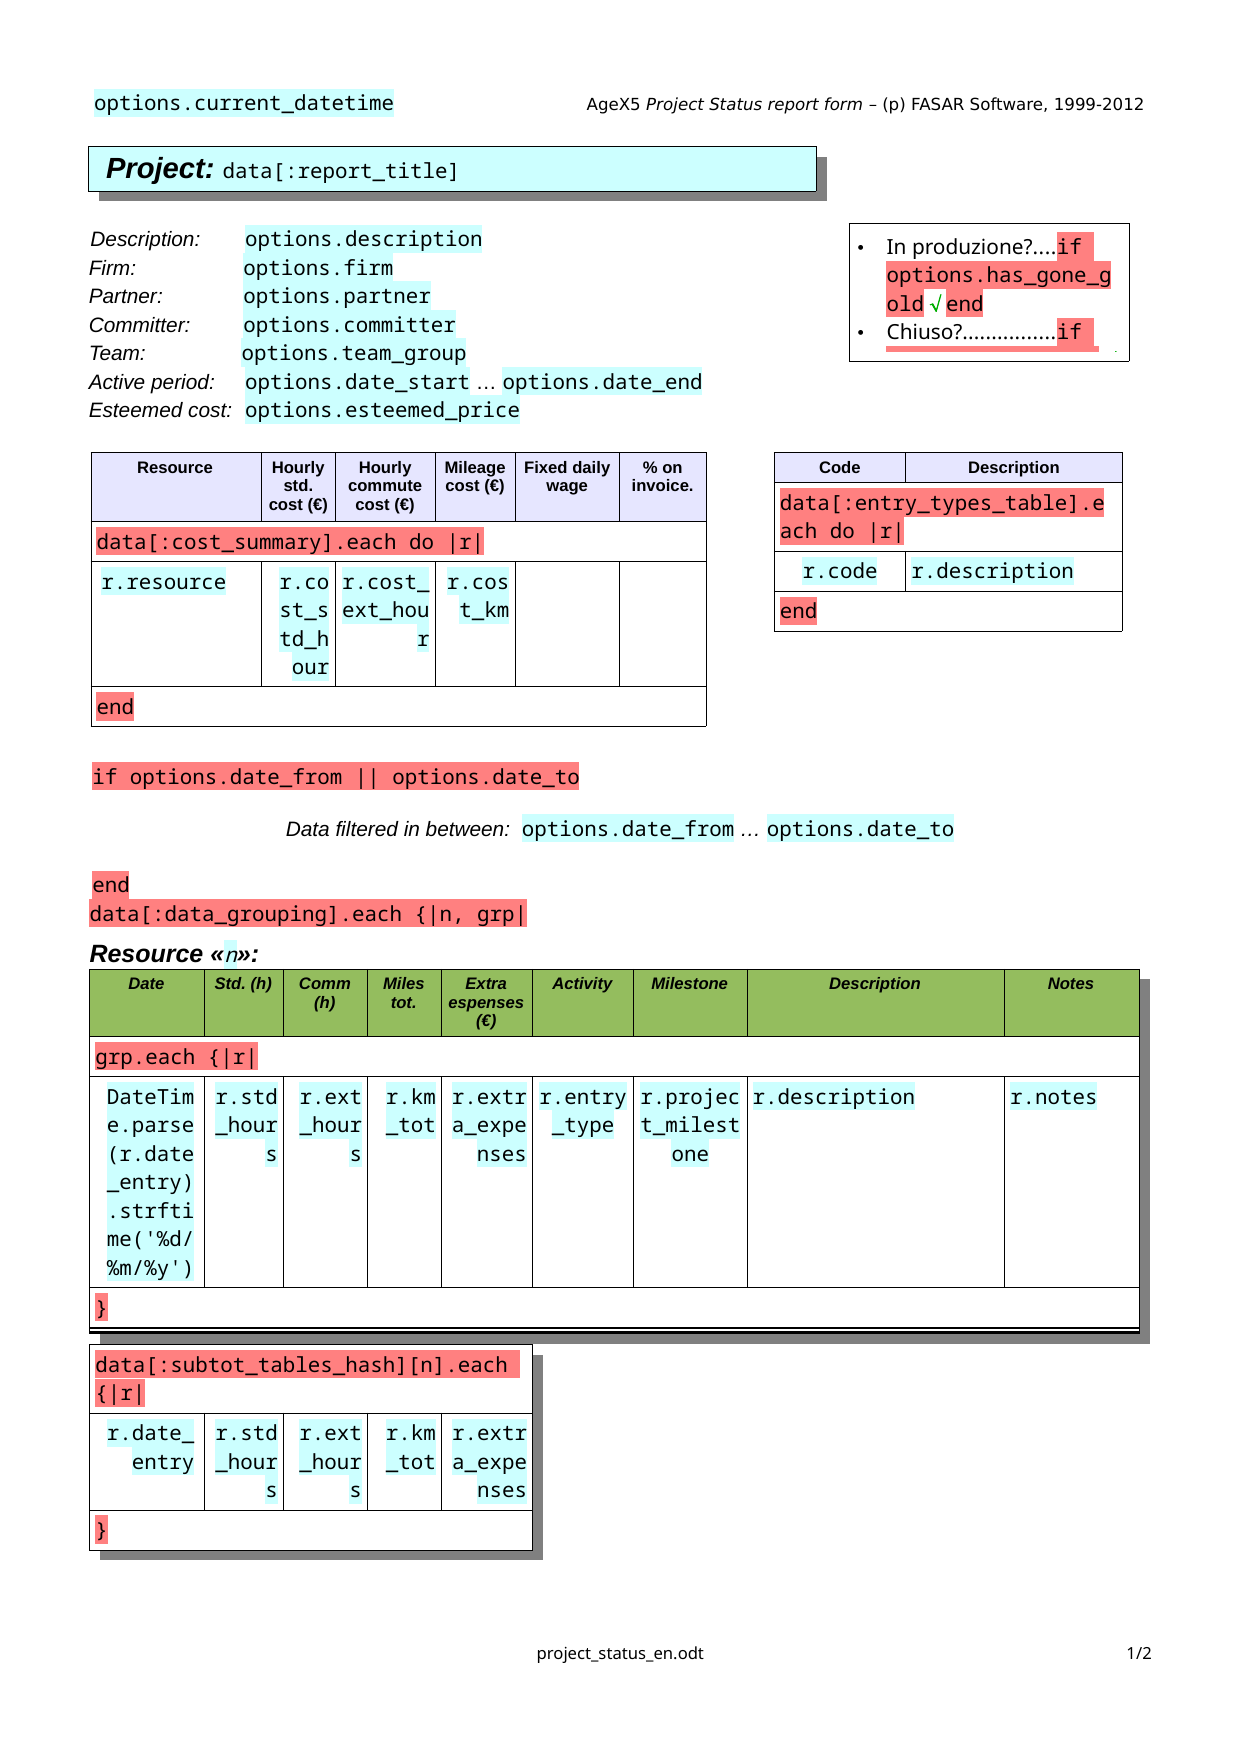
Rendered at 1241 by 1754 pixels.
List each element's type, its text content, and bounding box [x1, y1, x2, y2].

text Resource «n»: [89, 940, 224, 969]
table_header Date [90, 970, 204, 1036]
table_header Extra espenses (€) [442, 970, 532, 1036]
table_header Comm (h) [284, 970, 367, 1036]
table_header data[:subtot_tables_hash][n].each {|r| [90, 1345, 532, 1413]
text data[:data_grouping].each {|n, grp| [527, 899, 1150, 927]
table_header Notes [1005, 970, 1139, 1036]
table_cell data[:cost_summary].each do |r| [92, 522, 706, 561]
text Firm: options.firm [393, 253, 827, 281]
table_cell r.entry_type [533, 1077, 633, 1287]
table_cell [620, 562, 706, 686]
table_header Hourly std. cost (€) [262, 453, 335, 521]
table_cell r.description [748, 1077, 1004, 1287]
text Committer: options.committer [456, 310, 827, 338]
table_cell r.notes [1005, 1077, 1139, 1287]
table_header Mileage cost (€) [436, 453, 515, 521]
table_cell r.km_tot [368, 1414, 441, 1509]
table_header Code [775, 453, 905, 482]
text end [129, 871, 1148, 899]
table_cell end [775, 592, 1122, 631]
table_cell r.cost_km [436, 562, 515, 686]
table_cell r.ext_hours [284, 1414, 367, 1509]
list In produzione? if options.has_gone_gold  end [983, 232, 1120, 317]
table_cell end [92, 687, 706, 726]
table_cell } [90, 1288, 1139, 1327]
table_header Activity [533, 970, 633, 1036]
table_cell r.std_hours [205, 1077, 283, 1287]
text Esteemed cost: options.esteemed_price [520, 395, 1152, 424]
table_cell [516, 562, 619, 686]
table_header % on invoice. [620, 453, 706, 521]
table_header Project: data[:report_title] [89, 147, 816, 191]
table_cell r.description [906, 552, 1122, 591]
table_cell r.extra_expenses [442, 1414, 532, 1509]
table_header Resource [92, 453, 261, 521]
table_cell } [90, 1511, 532, 1549]
text Firm: options.firm [88, 253, 243, 281]
table_cell r.cost_std_hour [262, 562, 335, 686]
table_header Description [748, 970, 1004, 1036]
table_cell data[:entry_types_table].each do |r| [775, 483, 1122, 551]
table_header Miles tot. [368, 970, 441, 1036]
text if options.date_from || options.date_to [579, 762, 1150, 790]
text Active period: options.date_start … options.date_end [88, 367, 245, 395]
text Partner: options.partner [88, 281, 243, 310]
table_cell r.code [775, 552, 905, 591]
text Description: options.description [90, 224, 827, 253]
table_cell r.extra_expenses [442, 1077, 532, 1287]
table_header Std. (h) [205, 970, 283, 1036]
list In produzione? if options.has_gone_gold  end [857, 232, 1057, 317]
text Esteemed cost: options.esteemed_price [88, 395, 245, 424]
text Committer: options.committer [88, 310, 243, 338]
table_cell r.project_milestone [634, 1077, 747, 1287]
text Active period: options.date_start … options.date_end [702, 367, 1152, 395]
text Data filtered in between: options.date_from … options.date_to [954, 814, 1150, 842]
table_header Fixed daily wage [516, 453, 619, 521]
table_cell r.date_entry [90, 1414, 204, 1509]
text Partner: options.partner [431, 281, 827, 310]
table_cell r.cost_ext_hour [336, 562, 435, 686]
table_cell r.ext_hours [284, 1077, 367, 1287]
table_header Hourly commute cost (€) [336, 453, 435, 521]
table_header Milestone [634, 970, 747, 1036]
table_header Description [906, 453, 1122, 482]
text Resource «n»: [237, 940, 1150, 969]
table_cell r.resource [92, 562, 261, 686]
table_cell r.std_hours [205, 1414, 283, 1509]
text Data filtered in between: options.date_from … options.date_to [89, 814, 522, 842]
text Team: options.team_group [466, 338, 827, 367]
table_cell DateTime.parse(r.date_entry).strftime('%d/%m/%y') [90, 1077, 204, 1287]
table_cell grp.each {|r| [90, 1037, 1139, 1076]
list Chiuso? if options.is_closed  end [857, 317, 1120, 352]
table_cell r.km_tot [368, 1077, 441, 1287]
text Team: options.team_group [88, 338, 241, 367]
